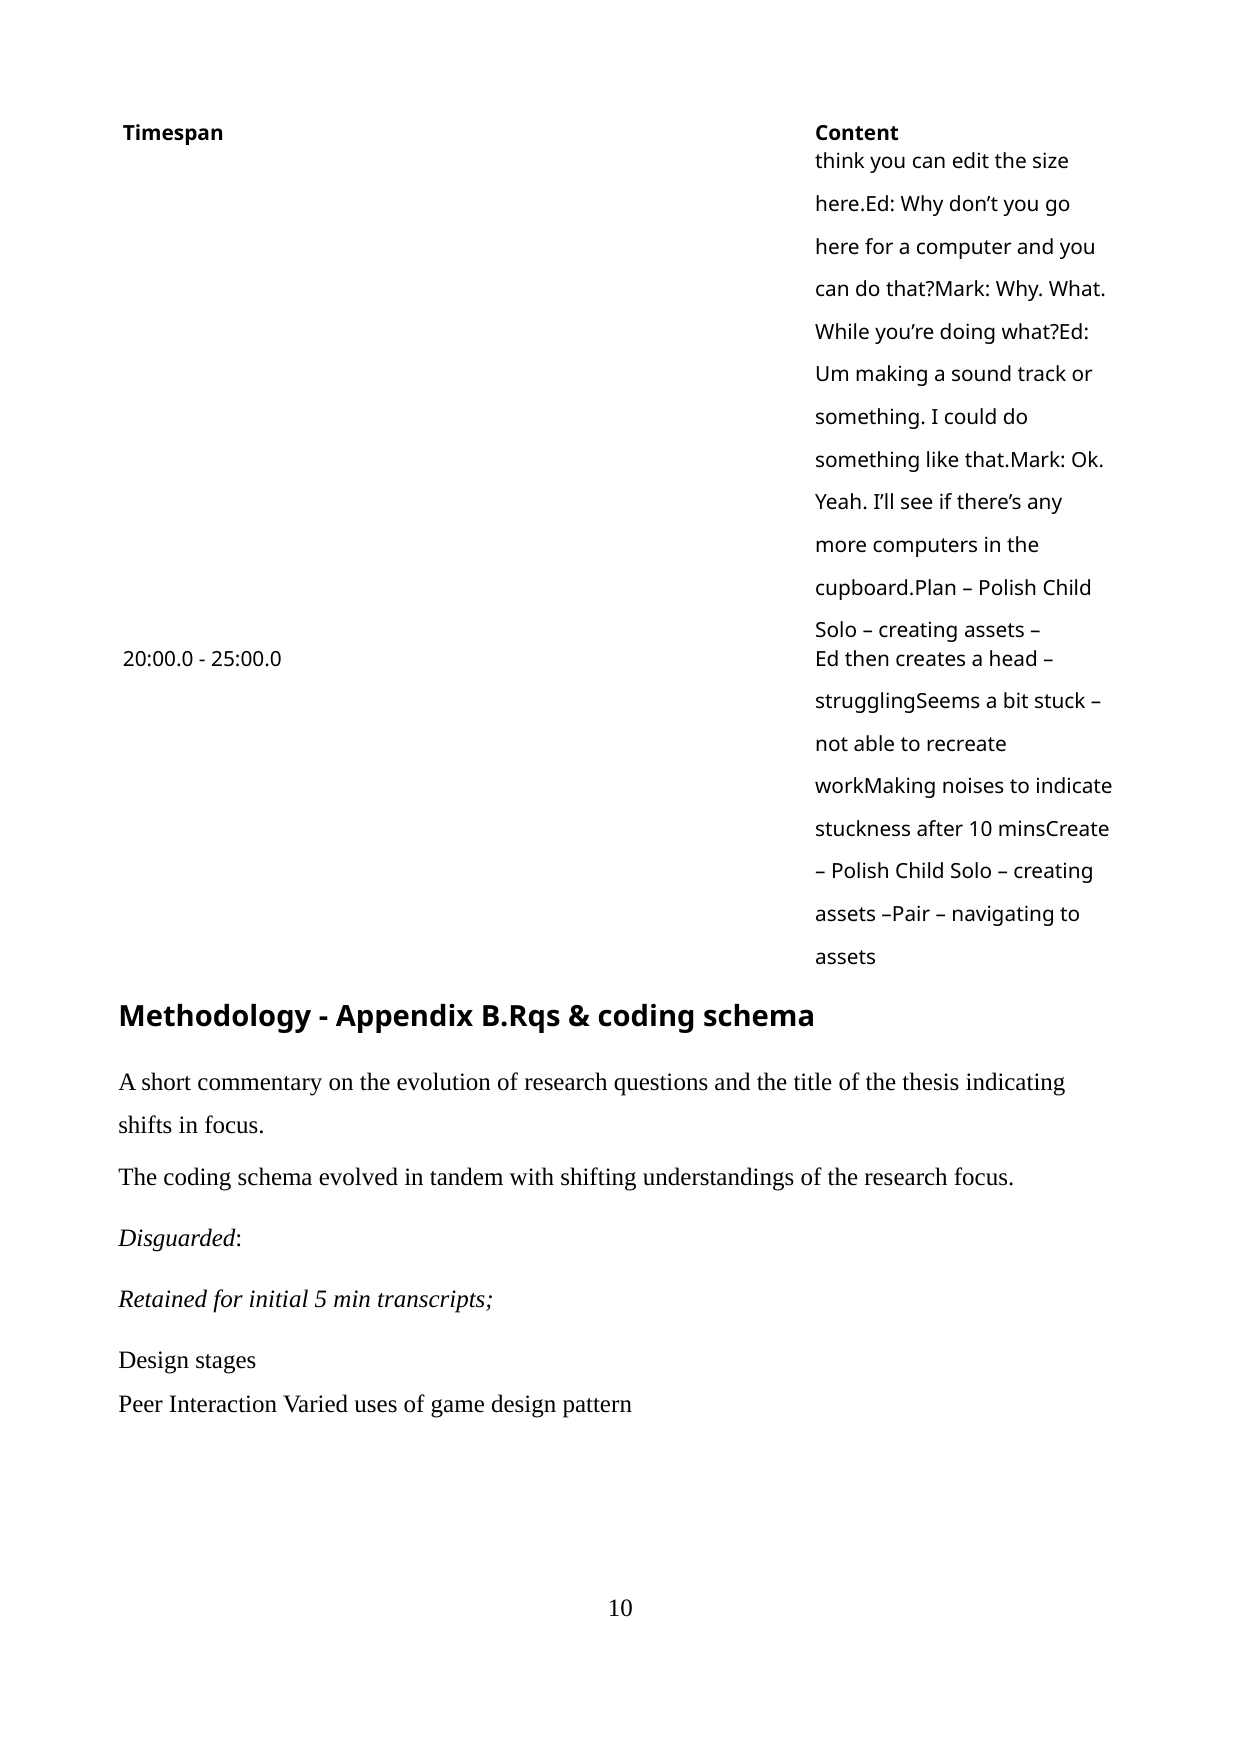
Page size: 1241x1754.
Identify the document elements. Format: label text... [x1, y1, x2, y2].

text Disguarded: [118, 1223, 1122, 1252]
text A short commentary on the evolution of research questions and the title of the thesis indicating shifts in focus. [118, 1067, 1122, 1139]
table_cell Ed then creates a head – strugglingSeems a bit stuck – not able to recreate workMaking noises to indicate stuckness after 10 minsCreate – Polish Child Solo – creating assets –Pair – navigating to assets [810, 644, 1122, 970]
text Design stages Peer Interaction Varied uses of game design pattern [118, 1346, 1122, 1417]
table_header Content [810, 118, 1122, 147]
text The coding schema evolved in tandem with shifting understandings of the research focus. [118, 1162, 1122, 1191]
subtitle Methodology - Appendix B.Rqs & coding schema [118, 995, 1122, 1035]
text Retained for initial 5 min transcripts; [118, 1284, 1122, 1313]
table_header Timespan [118, 118, 810, 147]
table_cell think you can edit the size here.Ed: Why don’t you go here for a computer and you can do that?Mark: Why. What. While you’re doing what?Ed: Um making a sound track or something. I could do something like that.Mark: Ok. Yeah. I’ll see if there’s any more computers in the cupboard.Plan – Polish Child Solo – creating assets – [810, 147, 1122, 644]
table_cell [118, 147, 810, 644]
table_cell 20:00.0 - 25:00.0 [118, 644, 810, 970]
